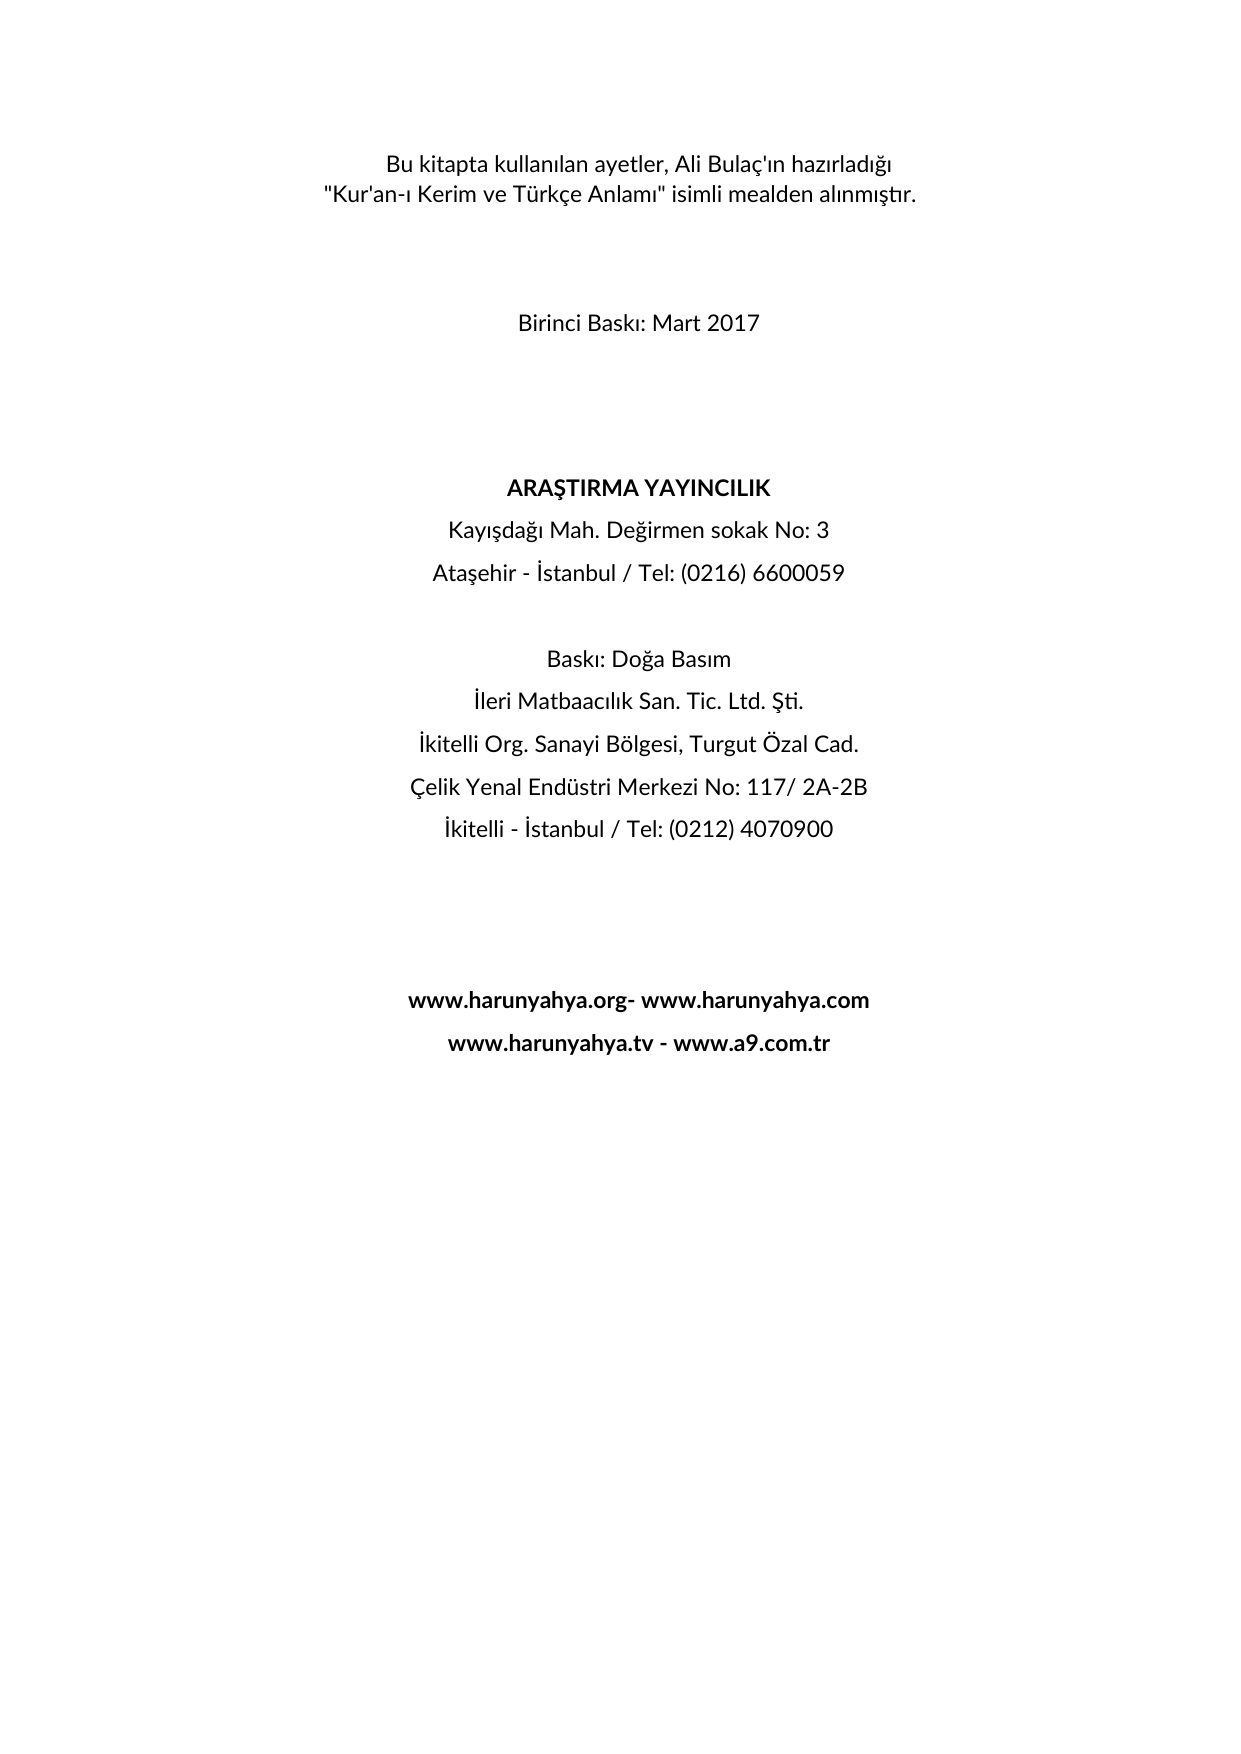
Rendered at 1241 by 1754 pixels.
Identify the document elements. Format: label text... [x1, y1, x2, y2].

text Birinci Baskı: Mart 2017 [75, 308, 1165, 336]
text Kayışdağı Mah. Değirmen sokak No: 3 [75, 516, 1165, 544]
text ARAŞTIRMA YAYINCILIK [75, 474, 1165, 501]
text Çelik Yenal Endüstri Merkezi No: 117/ 2A-2B [75, 773, 1165, 800]
text İleri Matbaacılık San. Tic. Ltd. Şti. [75, 687, 1165, 715]
text www.harunyahya.org- www.harunyahya.com [75, 986, 1165, 1014]
text www.harunyahya.tv - www.a9.com.tr [75, 1029, 1165, 1056]
text Bu kitapta kullanılan ayetler, Ali Bulaç'ın hazırladığı "Kur'an-ı Kerim ve Türkçe Anlamı" isimli mealden alınmıştır. [75, 150, 1165, 208]
text İkitelli Org. Sanayi Bölgesi, Turgut Özal Cad. [75, 730, 1165, 757]
text İkitelli - İstanbul / Tel: (0212) 4070900 [75, 815, 1165, 843]
text Ataşehir - İstanbul / Tel: (0216) 6600059 [75, 559, 1165, 587]
text Baskı: Doğa Basım [75, 644, 1165, 672]
